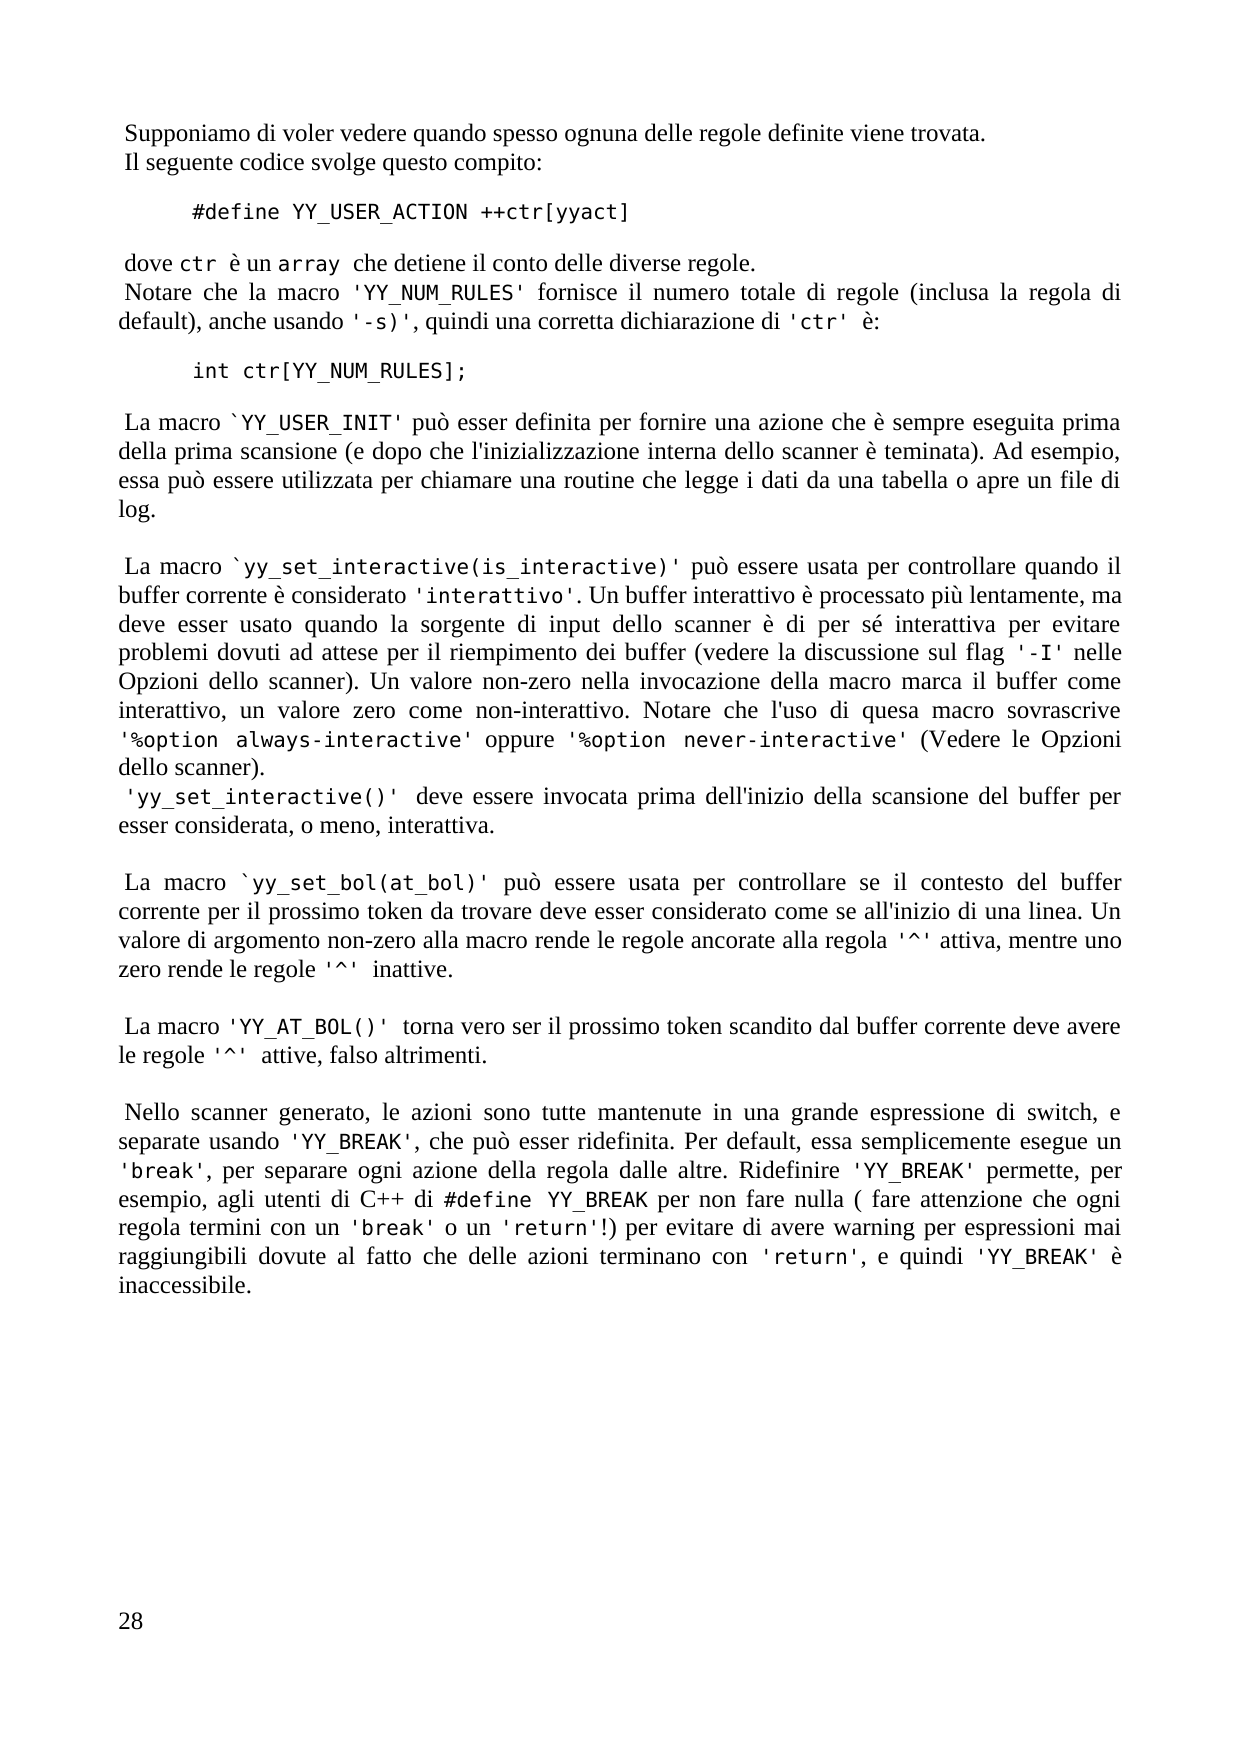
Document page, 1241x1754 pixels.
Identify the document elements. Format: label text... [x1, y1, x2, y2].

text Notare che la macro 'YY_NUM_RULES' fornisce il numero totale di regole (inclusa la regola di default), anche usando '-s)', quindi una corretta dichiarazione di 'ctr' è: [118, 277, 1122, 335]
text La macro 'YY_AT_BOL()' torna vero ser il prossimo token scandito dal buffer corrente deve avere le regole '^' attive, falso altrimenti. [118, 1011, 1122, 1069]
text La macro `yy_set_interactive(is_interactive)' può essere usata per controllare quando il buffer corrente è considerato 'interattivo'. Un buffer interattivo è processato più lentamente, ma deve esser usato quando la sorgente di input dello scanner è di per sé interattiva per evitare problemi dovuti ad attese per il riempimento dei buffer (vedere la discussione sul flag '-I' nelle Opzioni dello scanner). Un valore non-zero nella invocazione della macro marca il buffer come interattivo, un valore zero come non-interattivo. Notare che l'uso di quesa macro sovrascrive '%option always-interactive' oppure '%option never-interactive' (Vedere le Opzioni dello scanner). [118, 551, 1122, 781]
text #define YY_USER_ACTION ++ctr[yyact] [118, 200, 1122, 224]
text Il seguente codice svolge questo compito: [118, 147, 1122, 176]
text int ctr[YY_NUM_RULES]; [118, 359, 1122, 383]
text Supponiamo di voler vedere quando spesso ognuna delle regole definite viene trovata. [118, 118, 1122, 147]
text La macro `yy_set_bol(at_bol)' può essere usata per controllare se il contesto del buffer corrente per il prossimo token da trovare deve esser considerato come se all'inizio di una linea. Un valore di argomento non-zero alla macro rende le regole ancorate alla regola '^' attiva, mentre uno zero rende le regole '^' inattive. [118, 867, 1122, 982]
text La macro `YY_USER_INIT' può esser definita per fornire una azione che è sempre eseguita prima della prima scansione (e dopo che l'inizializzazione interna dello scanner è teminata). Ad esempio, essa può essere utilizzata per chiamare una routine che legge i dati da una tabella o apre un file di log. [118, 407, 1122, 522]
text 'yy_set_interactive()' deve essere invocata prima dell'inizio della scansione del buffer per esser considerata, o meno, interattiva. [118, 781, 1122, 839]
text Nello scanner generato, le azioni sono tutte mantenute in una grande espressione di switch, e separate usando 'YY_BREAK', che può esser ridefinita. Per default, essa semplicemente esegue un 'break', per separare ogni azione della regola dalle altre. Ridefinire 'YY_BREAK' permette, per esempio, agli utenti di C++ di #define YY_BREAK per non fare nulla ( fare attenzione che ogni regola termini con un 'break' o un 'return'!) per evitare di avere warning per espressioni mai raggiungibili dovute al fatto che delle azioni terminano con 'return', e quindi 'YY_BREAK' è inaccessibile. [118, 1097, 1122, 1299]
text dove ctr è un array che detiene il conto delle diverse regole. [118, 248, 1122, 277]
